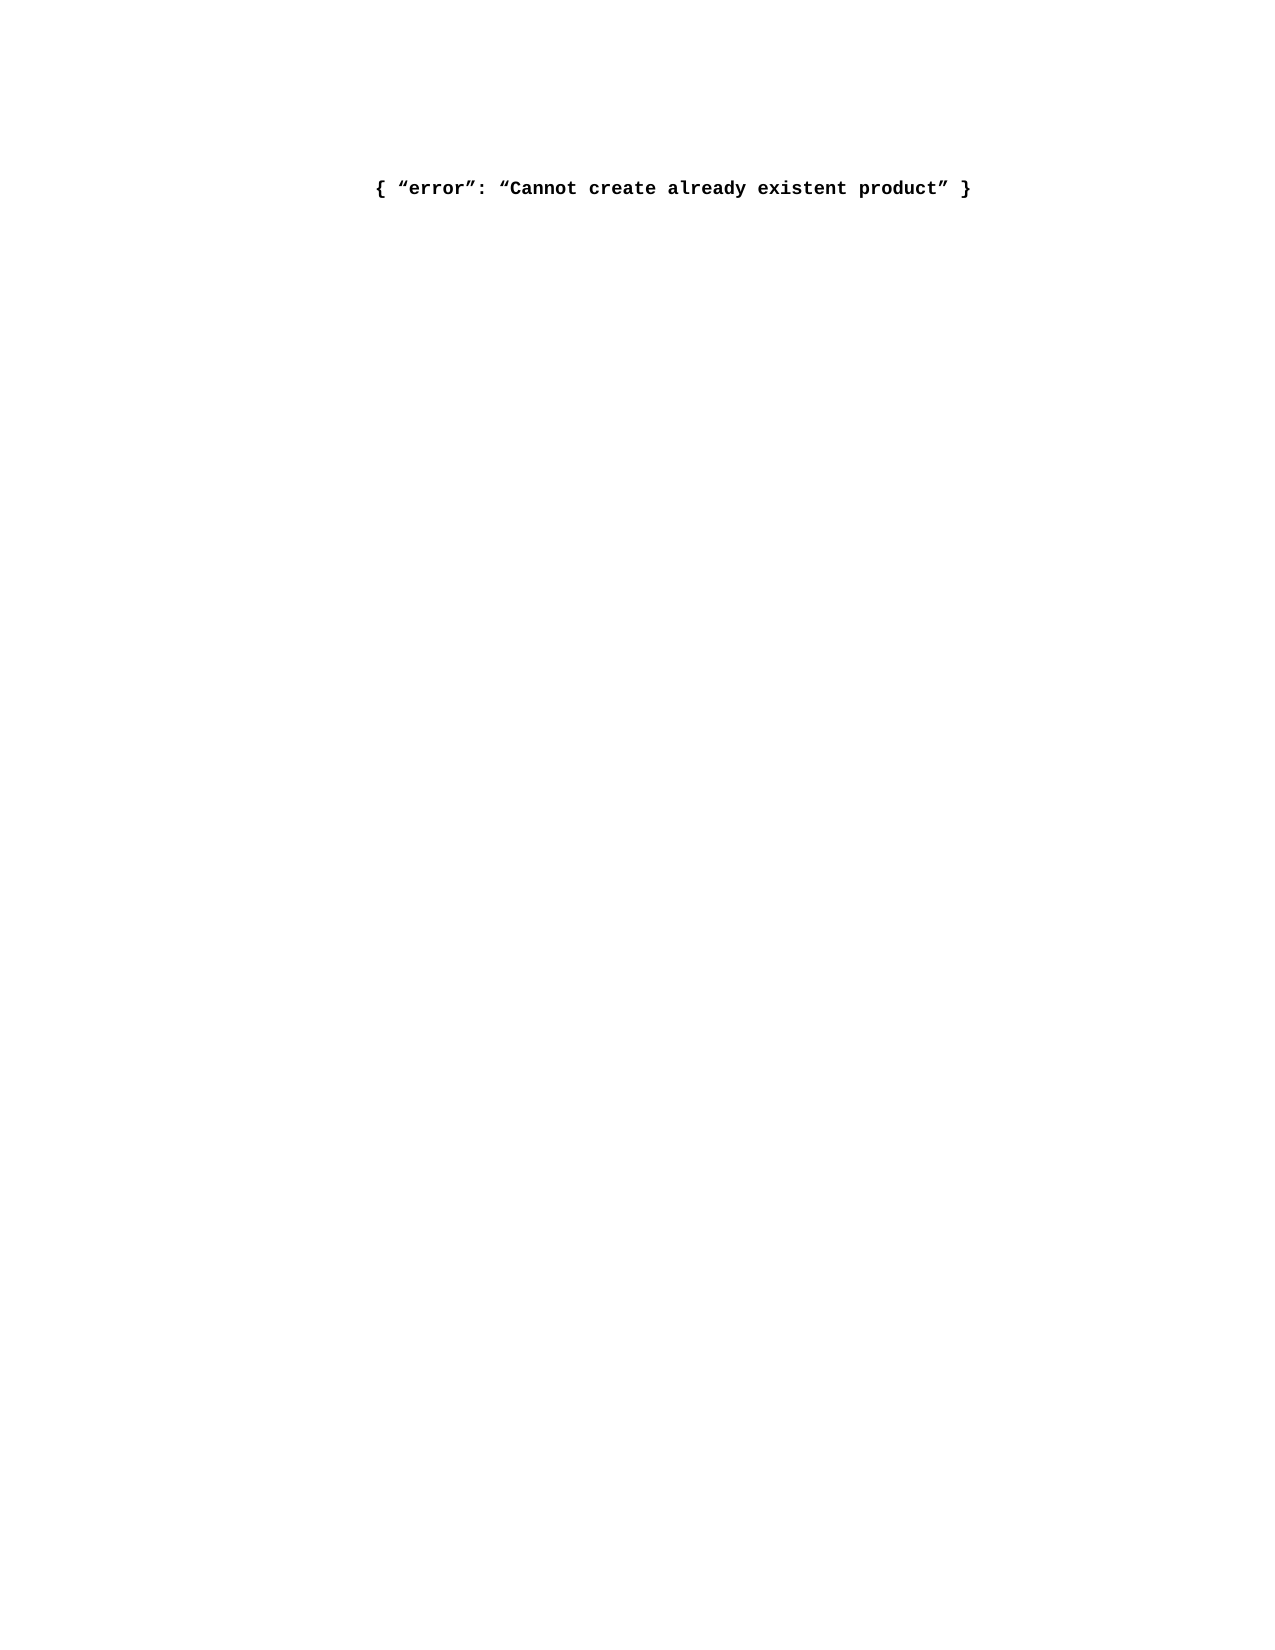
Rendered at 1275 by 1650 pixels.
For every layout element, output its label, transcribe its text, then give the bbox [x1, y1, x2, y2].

text { “error”: “Cannot create already existent product” } [150, 150, 1125, 200]
